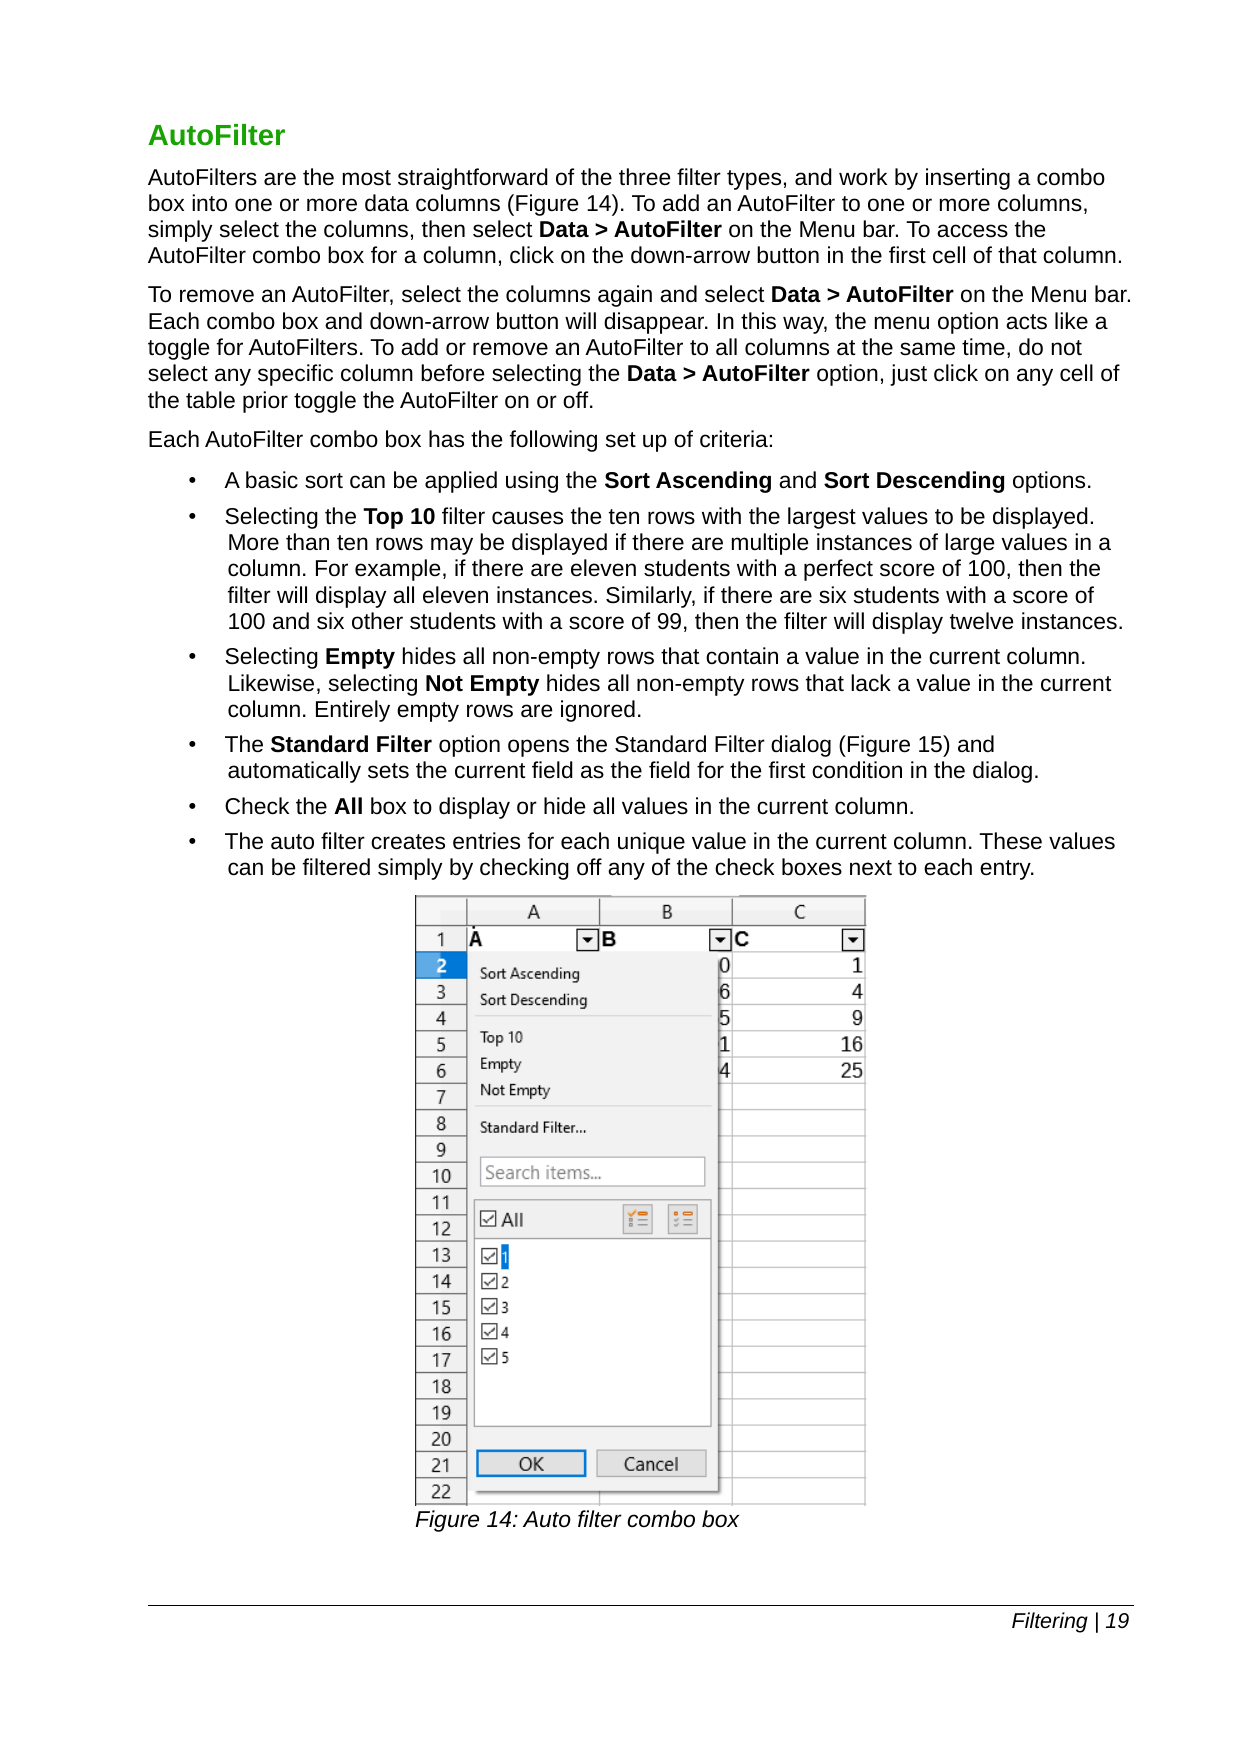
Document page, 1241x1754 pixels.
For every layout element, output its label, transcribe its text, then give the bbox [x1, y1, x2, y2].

list Check the All box to display or hide all values in the current column. [185, 790, 1134, 819]
list Selecting the Top 10 filter causes the ten rows with the largest values to be displayed. More than ten rows may be displayed if there are multiple instances of large values in a column. For example, if there are eleven students with a perfect score of 100, then the filter will display all eleven instances. Similarly, if there are six students with a score of 100 and six other students with a score of 99, then the filter will display twelve instances. [185, 500, 1134, 634]
list The auto filter creates entries for each unique value in the current column. These values can be filtered simply by checking off any of the check boxes next to each entry. [185, 825, 1134, 883]
list A basic sort can be applied using the Sort Ascending and Sort Descending options. [185, 464, 1134, 494]
list Selecting Empty hides all non-empty rows that contain a value in the current column. Likewise, selecting Not Empty hides all non-empty rows that lack a value in the current column. Entirely empty rows are ignored. [185, 640, 1134, 722]
picture [415, 895, 867, 1506]
subtitle AutoFilter [148, 118, 1134, 152]
text Each AutoFilter combo box has the following set up of criteria: [148, 426, 1134, 452]
list The Standard Filter option opens the Standard Filter dialog (Figure 15) and automatically sets the current field as the field for the first condition in the dialog. [185, 728, 1134, 784]
text To remove an AutoFilter, select the columns again and select Data > AutoFilter on the Menu bar. Each combo box and down-arrow button will disappear. In this way, the menu option acts like a toggle for AutoFilters. To add or remove an AutoFilter to all columns at the same time, do not select any specific column before selecting the Data > AutoFilter option, just click on any cell of the table prior toggle the AutoFilter on or off. [148, 281, 1134, 413]
text Figure 14: Auto filter combo box [415, 1506, 866, 1532]
text AutoFilters are the most straightforward of the three filter types, and work by inserting a combo box into one or more data columns (Figure 14). To add an AutoFilter to one or more columns, simply select the columns, then select Data > AutoFilter on the Menu bar. To access the AutoFilter combo box for a column, click on the down-arrow button in the first cell of that column. [148, 163, 1134, 269]
